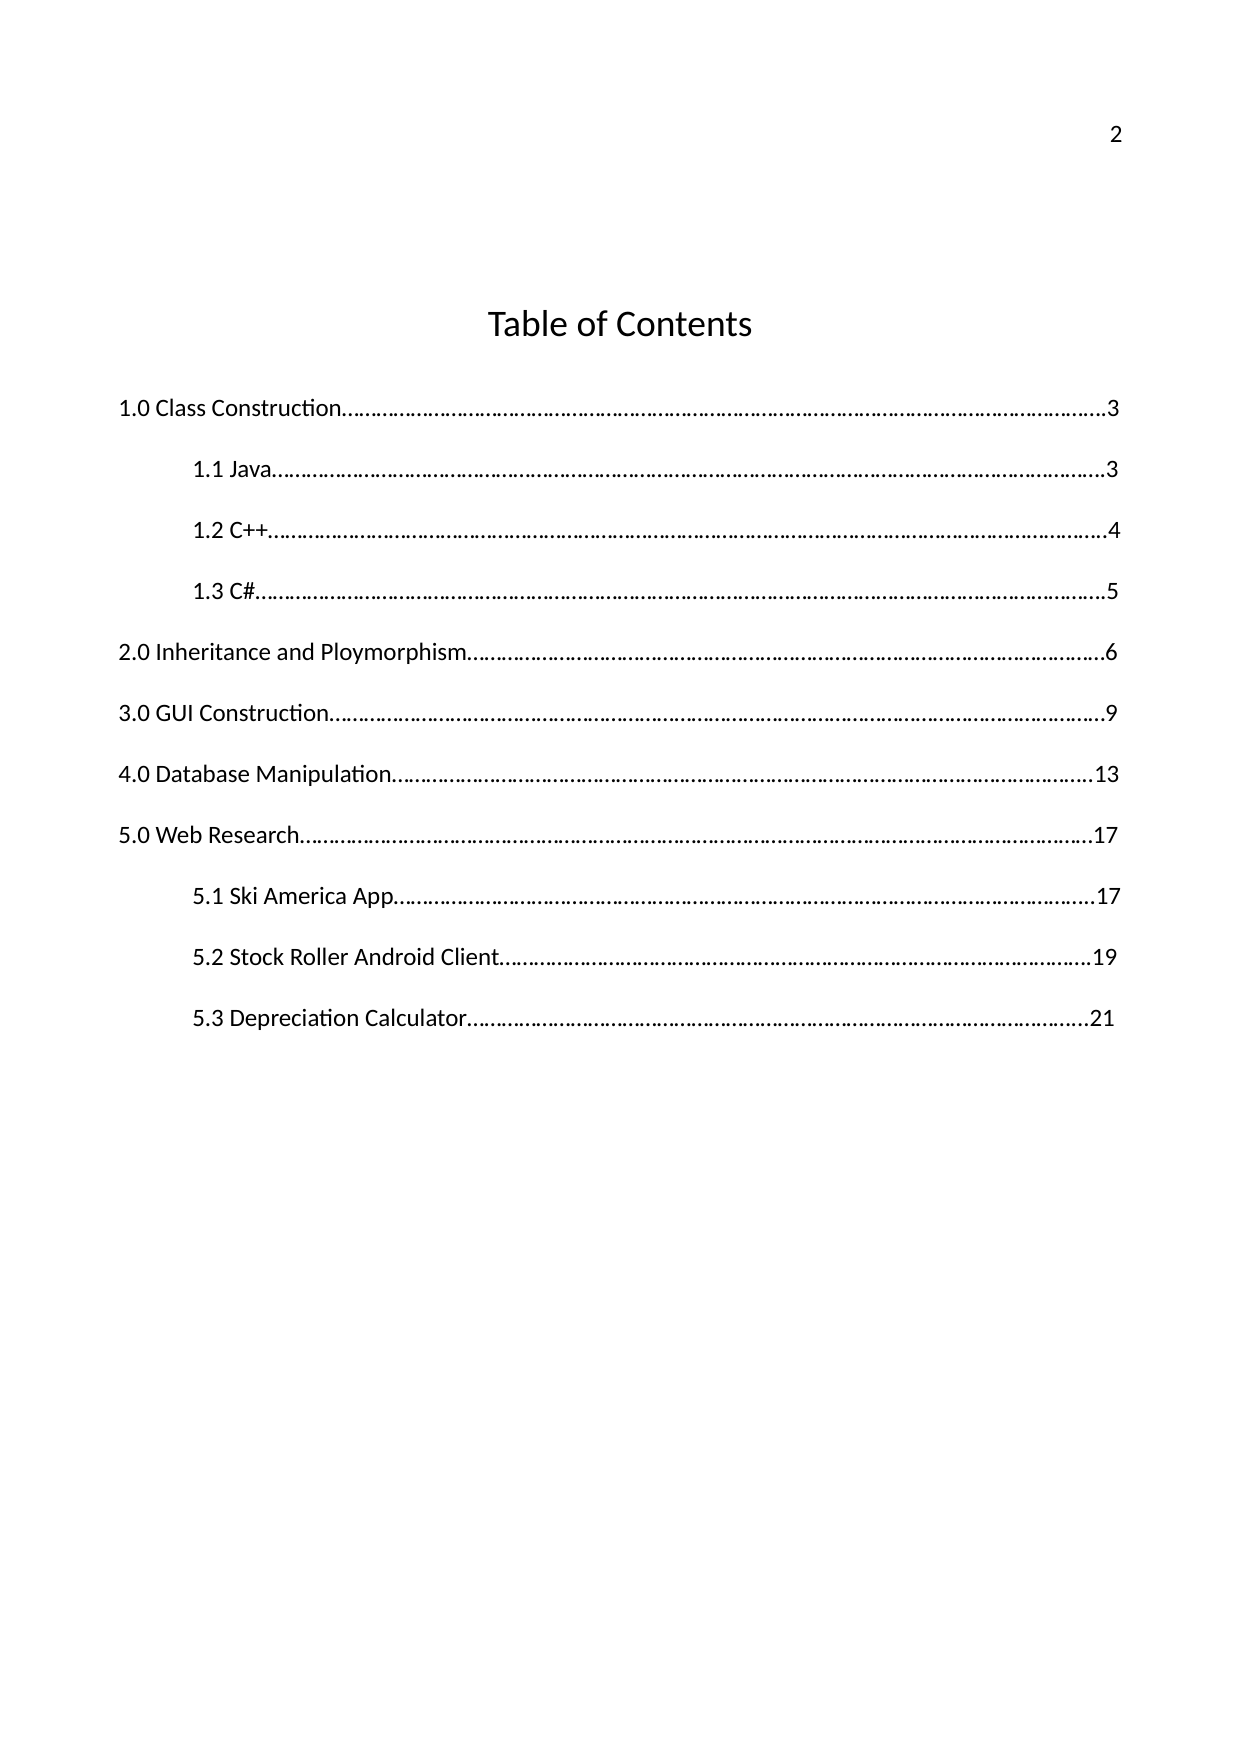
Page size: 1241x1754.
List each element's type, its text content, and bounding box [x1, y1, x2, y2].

text 4.0 Database Manipulation…………………………………………………………………………………………………………..13 [118, 758, 1122, 789]
text 3.0 GUI Construction………………………………………………………………………………………………………………………9 [118, 697, 1122, 728]
text 1.3 C#………………………………………………………………………………………………………………………………….5 [118, 575, 1122, 606]
text 1.0 Class Construction…………………………………………………………………………………………………………………….3 [118, 392, 1122, 422]
text Table of Contents [118, 300, 1122, 346]
text 5.3 Depreciation Calculator……………………………………………………………………………………………...21 [118, 1002, 1122, 1033]
text 5.0 Web Research…………………………………………………………………………………………………………………………17 [118, 819, 1122, 850]
text 5.1 Ski America App…………………………………………………………………………………………………………..17 [118, 880, 1122, 911]
text 1.2 C++………………………………………………………………………………………………………………………………..4 [118, 514, 1122, 544]
text 1.1 Java……………………………………………………………………………………………………………………………….3 [118, 453, 1122, 483]
text 2.0 Inheritance and Ploymorphism…………………………………………………………………………………………………6 [118, 636, 1122, 667]
text 5.2 Stock Roller Android Client………………………………………………………………………………………….19 [118, 941, 1122, 972]
